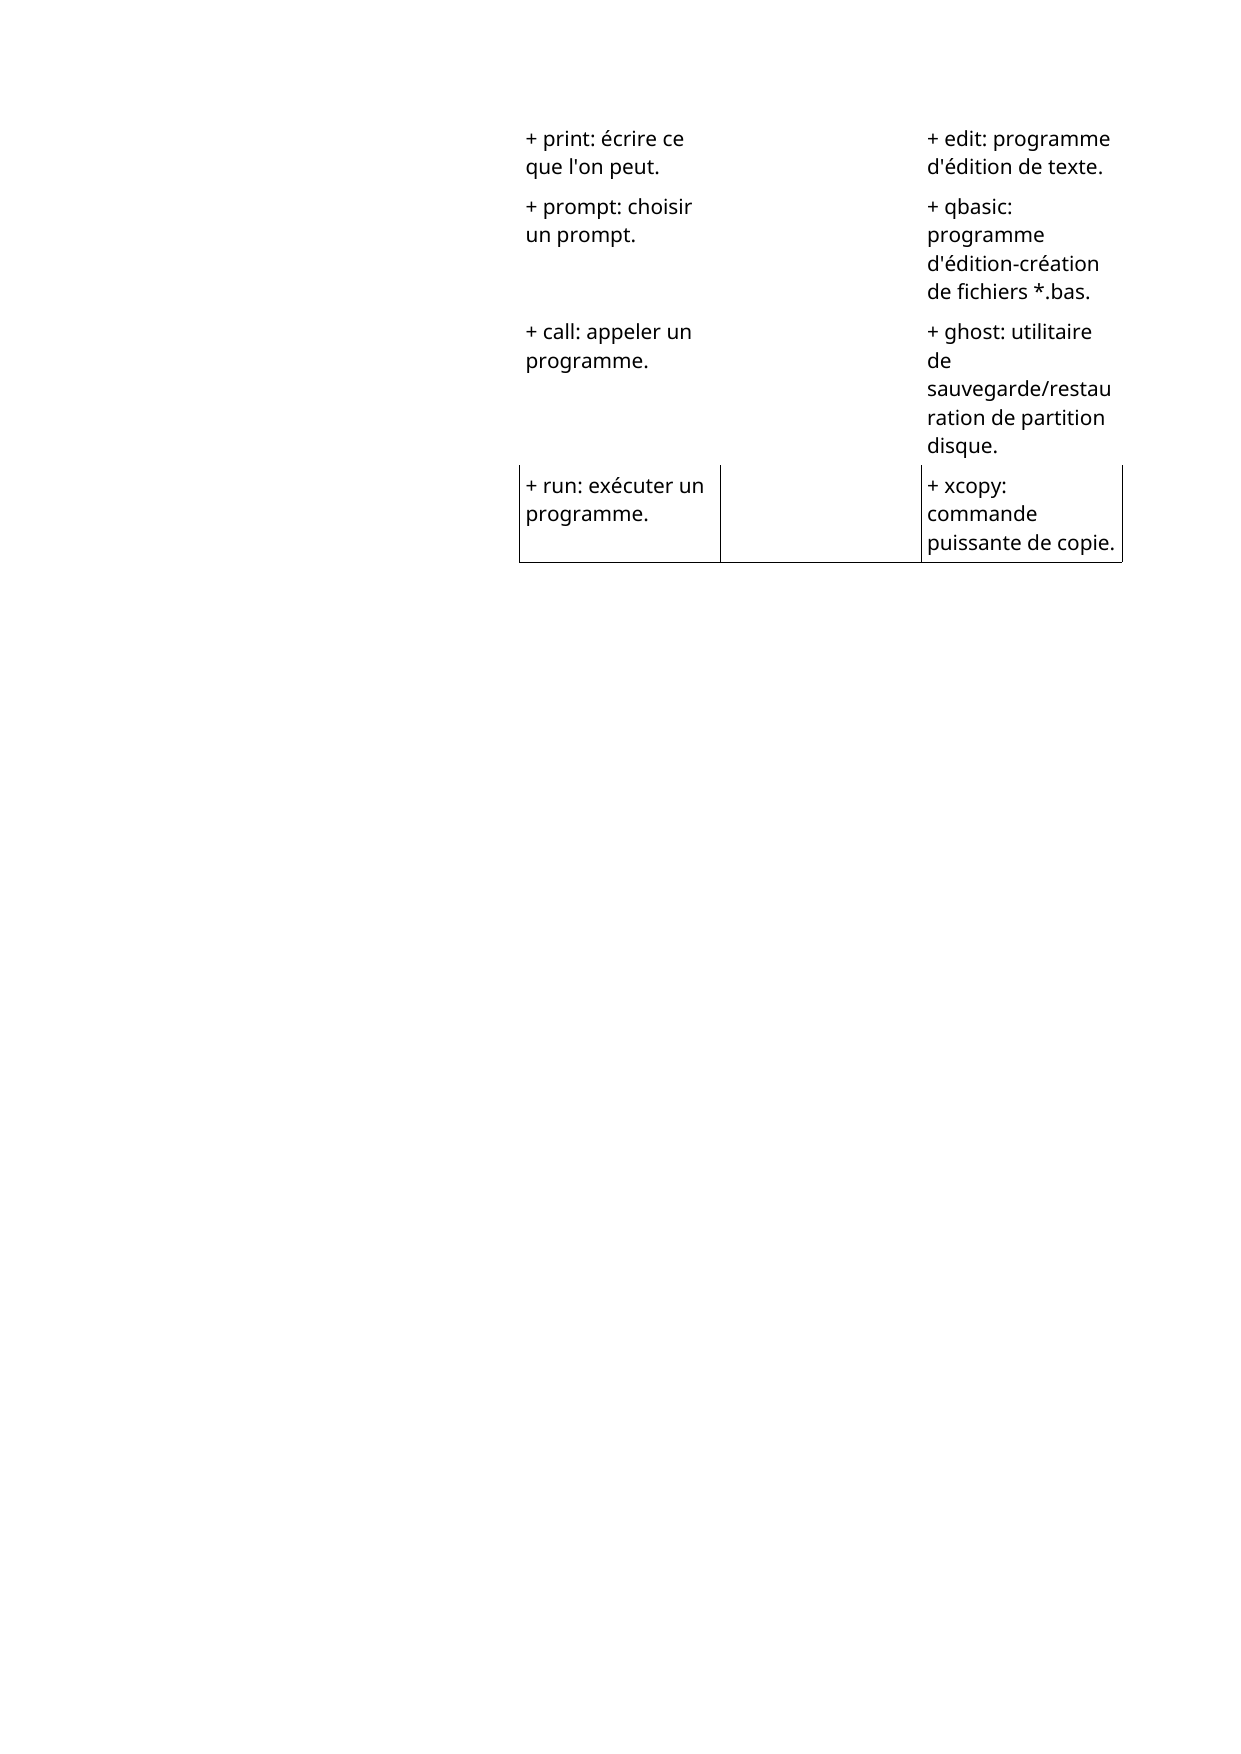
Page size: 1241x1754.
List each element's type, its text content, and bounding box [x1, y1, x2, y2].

table_cell + print: écrire ce que l'on peut. [520, 118, 720, 186]
table_cell [721, 465, 921, 562]
table_cell [319, 312, 519, 465]
table_cell [720, 118, 921, 186]
table_cell [319, 465, 519, 562]
table_cell + edit: programme d'édition de texte. [921, 118, 1122, 186]
table_cell [118, 118, 319, 562]
table_cell + prompt: choisir un prompt. [520, 186, 720, 312]
table_cell [319, 118, 519, 186]
table_cell [720, 312, 921, 465]
table_cell + run: exécuter un programme. [520, 465, 720, 562]
table_cell [720, 186, 921, 312]
table_cell + ghost: utilitaire de sauvegarde/restauration de partition disque. [921, 312, 1122, 465]
table_cell + call: appeler un programme. [520, 312, 720, 465]
table_cell [319, 186, 519, 312]
table_cell + xcopy: commande puissante de copie. [922, 465, 1122, 562]
table_cell + qbasic: programme d'édition-création de fichiers *.bas. [921, 186, 1122, 312]
